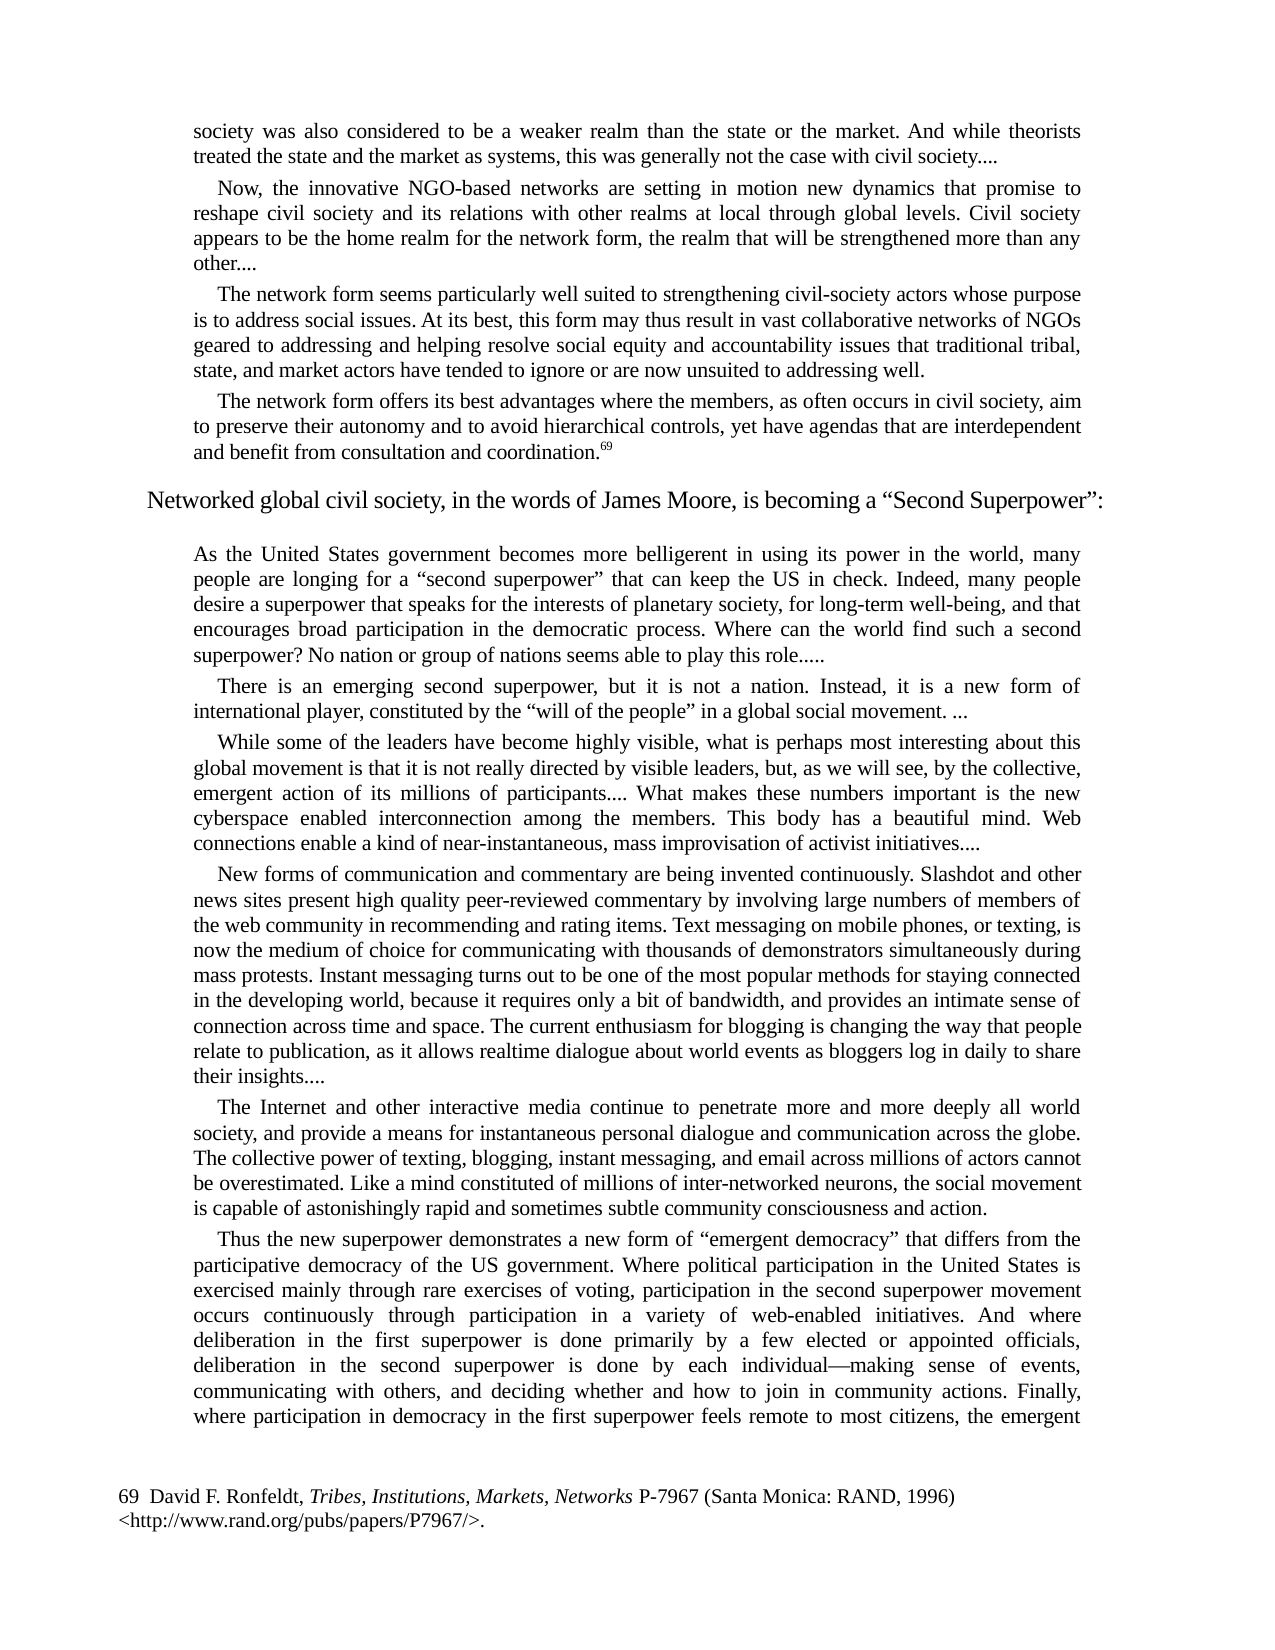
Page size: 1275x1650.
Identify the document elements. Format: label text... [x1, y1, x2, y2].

text Networked global civil society, in the words of James Moore, is becoming a “Second Superpower”: [118, 485, 1157, 514]
text While some of the leaders have become highly visible, what is perhaps most interesting about this global movement is that it is not really directed by visible leaders, but, as we will see, by the collective, emergent action of its millions of participants.... What makes these numbers important is the new cyberspace enabled interconnection among the members. This body has a beautiful mind. Web connections enable a kind of near-instantaneous, mass improvisation of activist initiatives.... [193, 729, 1082, 855]
text The network form offers its best advantages where the members, as often occurs in civil society, aim to preserve their autonomy and to avoid hierarchical controls, yet have agendas that are interdependent and benefit from consultation and coordination. [193, 388, 1082, 464]
text New forms of communication and commentary are being invented continuously. Slashdot and other news sites present high quality peer-reviewed commentary by involving large numbers of members of the web community in recommending and rating items. Text messaging on mobile phones, or texting, is now the medium of choice for communicating with thousands of demonstrators simultaneously during mass protests. Instant messaging turns out to be one of the most popular methods for staying connected in the developing world, because it requires only a bit of bandwidth, and provides an intimate sense of connection across time and space. The current enthusiasm for blogging is changing the way that people relate to publication, as it allows realtime dialogue about world events as bloggers log in daily to share their insights.... [193, 861, 1082, 1088]
text The network form seems particularly well suited to strengthening civil-society actors whose purpose is to address social issues. At its best, this form may thus result in vast collaborative networks of NGOs geared to addressing and helping resolve social equity and accountability issues that traditional tribal, state, and market actors have tended to ignore or are now unsuited to addressing well. [193, 281, 1082, 382]
text There is an emerging second superpower, but it is not a nation. Instead, it is a new form of international player, constituted by the “will of the people” in a global social movement. ... [193, 673, 1082, 723]
text society was also considered to be a weaker realm than the state or the market. And while theorists treated the state and the market as systems, this was generally not the case with civil society.... [193, 118, 1082, 168]
text As the United States government becomes more belligerent in using its power in the world, many people are longing for a “second superpower” that can keep the US in check. Indeed, many people desire a superpower that speaks for the interests of planetary society, for long-term well-being, and that encourages broad participation in the democratic process. Where can the world find such a second superpower? No nation or group of nations seems able to play this role..... [193, 541, 1082, 667]
text Thus the new superpower demonstrates a new form of “emergent democracy” that differs from the participative democracy of the US government. Where political participation in the United States is exercised mainly through rare exercises of voting, participation in the second superpower movement occurs continuously through participation in a variety of web-enabled initiatives. And where deliberation in the first superpower is done primarily by a few elected or appointed officials, deliberation in the second superpower is done by each individual—making sense of events, communicating with others, and deciding whether and how to join in community actions. Finally, where participation in democracy in the first superpower feels remote to most citizens, the emergent [193, 1226, 1082, 1428]
text Now, the innovative NGO-based networks are setting in motion new dynamics that promise to reshape civil society and its relations with other realms at local through global levels. Civil society appears to be the home realm for the network form, the realm that will be strengthened more than any other.... [193, 174, 1082, 275]
text David F. Ronfeldt, Tribes, Institutions, Markets, Networks P-7967 (Santa Monica: RAND, 1996) <http://www.rand.org/pubs/papers/P7967/>. [118, 1484, 1157, 1532]
text The Internet and other interactive media continue to penetrate more and more deeply all world society, and provide a means for instantaneous personal dialogue and communication across the globe. The collective power of texting, blogging, instant messaging, and email across millions of actors cannot be overestimated. Like a mind constituted of millions of inter-networked neurons, the social movement is capable of astonishingly rapid and sometimes subtle community consciousness and action. [193, 1094, 1082, 1220]
